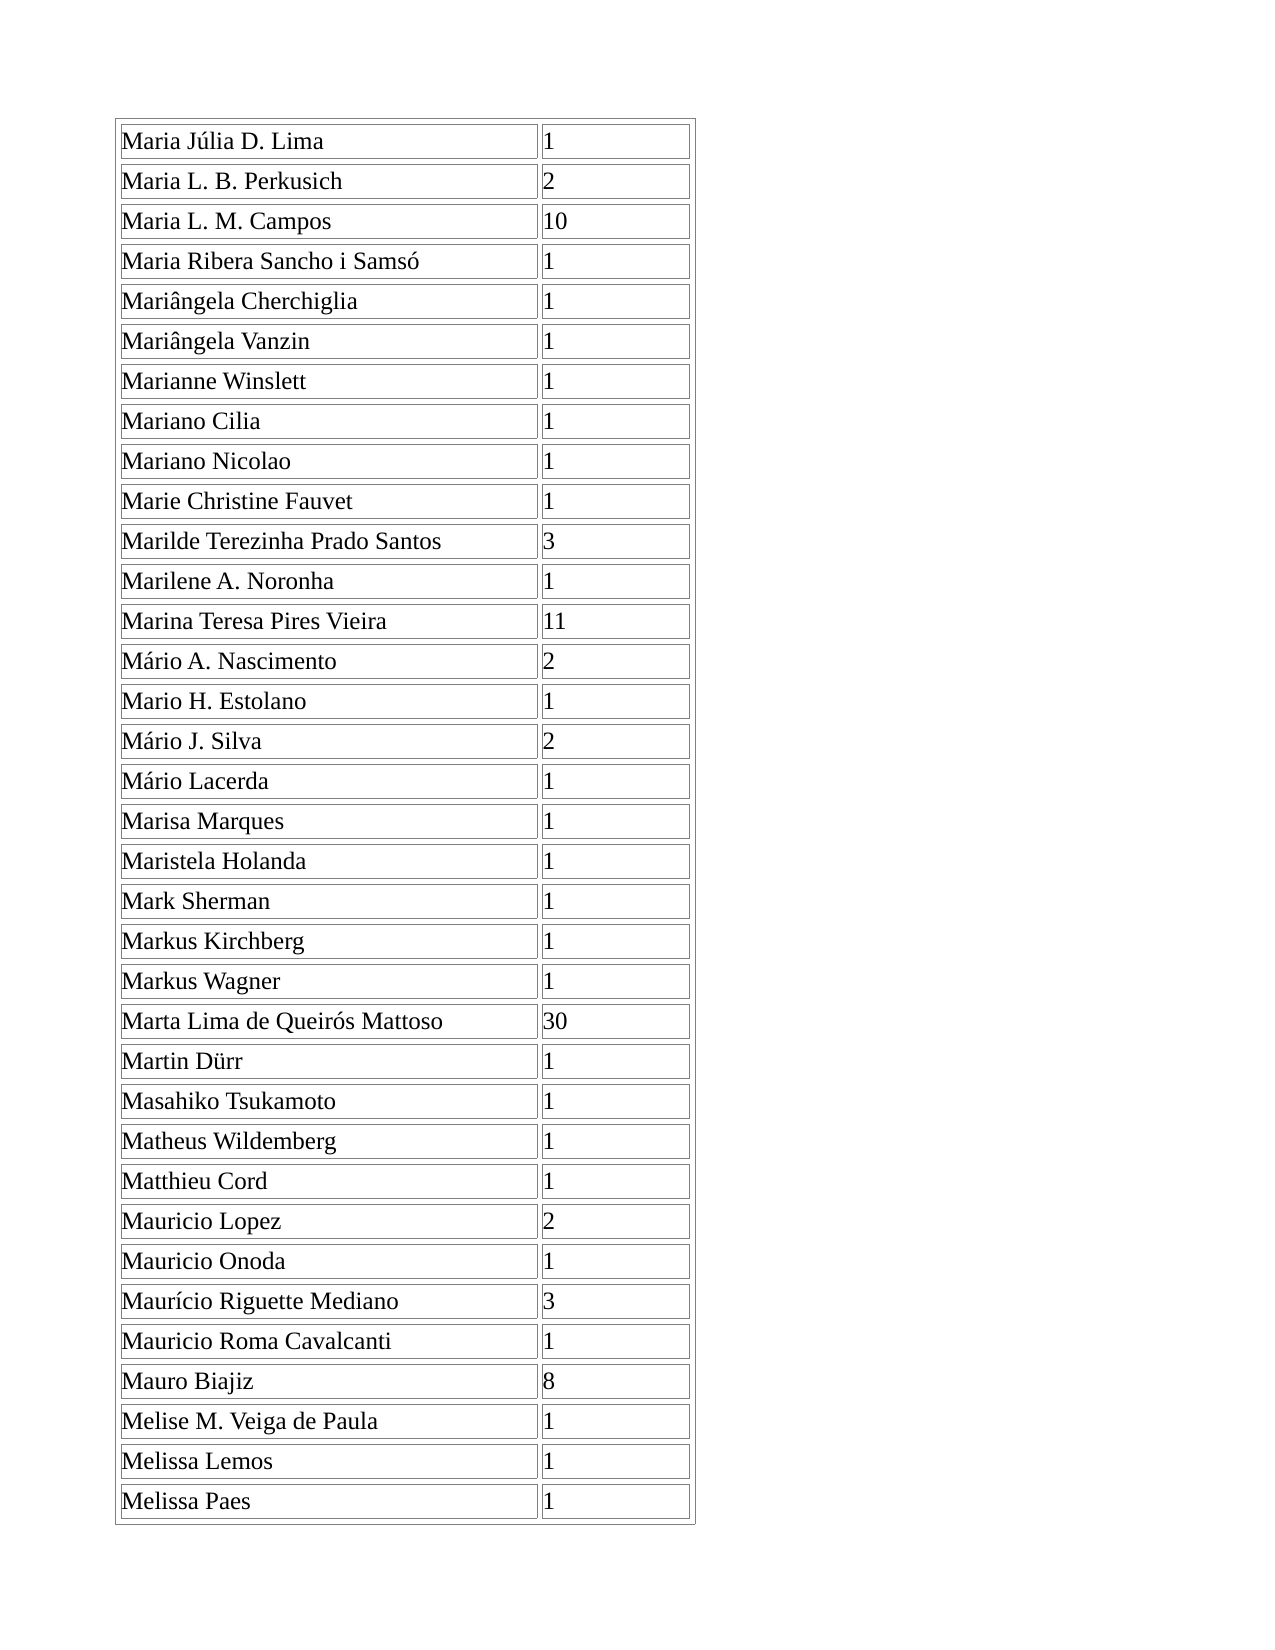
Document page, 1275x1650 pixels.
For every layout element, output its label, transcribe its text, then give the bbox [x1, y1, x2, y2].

table_cell 1 [539, 678, 692, 718]
table_cell Mário A. Nascimento [118, 638, 539, 678]
table_cell Mauricio Onoda [118, 1238, 539, 1278]
table_cell 30 [539, 998, 692, 1038]
table_cell Mario H. Estolano [118, 678, 539, 718]
table_cell Mark Sherman [118, 878, 539, 918]
table_cell Mariângela Vanzin [118, 318, 539, 358]
table_cell 1 [539, 318, 692, 358]
table_cell Matthieu Cord [118, 1158, 539, 1198]
table_cell Mauricio Lopez [118, 1198, 539, 1238]
table_cell 1 [539, 1318, 692, 1358]
table_cell Maristela Holanda [118, 838, 539, 878]
table_cell 1 [539, 398, 692, 438]
table_cell 1 [539, 1038, 692, 1078]
table_cell Marianne Winslett [118, 358, 539, 398]
table_cell Melissa Paes [118, 1478, 539, 1518]
table_cell Matheus Wildemberg [118, 1118, 539, 1158]
table_cell Mauricio Roma Cavalcanti [118, 1318, 539, 1358]
table_cell 11 [539, 598, 692, 638]
table_cell Maria L. B. Perkusich [118, 158, 539, 198]
table_cell Mariângela Cherchiglia [118, 278, 539, 318]
table_cell Marie Christine Fauvet [118, 478, 539, 518]
table_cell 1 [539, 119, 692, 158]
table_cell Marina Teresa Pires Vieira [118, 598, 539, 638]
table_cell 1 [539, 278, 692, 318]
table_cell Mariano Nicolao [118, 438, 539, 478]
table_cell 3 [539, 518, 692, 558]
table_cell 1 [539, 1118, 692, 1158]
table_cell 2 [539, 158, 692, 198]
table_cell Maria Ribera Sancho i Samsó [118, 238, 539, 278]
table_cell Melissa Lemos [118, 1438, 539, 1478]
table_cell Marilde Terezinha Prado Santos [118, 518, 539, 558]
table_cell Marisa Marques [118, 798, 539, 838]
table_cell Martin Dürr [118, 1038, 539, 1078]
table_cell 1 [539, 438, 692, 478]
table_cell 3 [539, 1278, 692, 1318]
table_cell 1 [539, 1438, 692, 1478]
table_cell 1 [539, 1398, 692, 1438]
table_cell 1 [539, 238, 692, 278]
table_cell 1 [539, 958, 692, 998]
table_cell Maurício Riguette Mediano [118, 1278, 539, 1318]
table_cell Melise M. Veiga de Paula [118, 1398, 539, 1438]
table_cell 1 [539, 798, 692, 838]
table_cell Maria L. M. Campos [118, 198, 539, 238]
table_cell 1 [539, 838, 692, 878]
table_cell 1 [539, 1078, 692, 1118]
table_cell Mauro Biajiz [118, 1358, 539, 1398]
table_cell 1 [539, 758, 692, 798]
table_cell Marilene A. Noronha [118, 558, 539, 598]
table_cell 10 [539, 198, 692, 238]
table_cell 1 [539, 1478, 692, 1518]
table_cell 2 [539, 718, 692, 758]
table_cell Masahiko Tsukamoto [118, 1078, 539, 1118]
table_cell 1 [539, 918, 692, 958]
table_cell 1 [539, 478, 692, 518]
table_cell 1 [539, 878, 692, 918]
table_cell 1 [539, 1158, 692, 1198]
table_cell Mariano Cilia [118, 398, 539, 438]
table_cell Marta Lima de Queirós Mattoso [118, 998, 539, 1038]
table_cell Markus Wagner [118, 958, 539, 998]
table_cell 1 [539, 558, 692, 598]
table_cell Mário J. Silva [118, 718, 539, 758]
table_cell 8 [539, 1358, 692, 1398]
table_cell 2 [539, 1198, 692, 1238]
table_cell Mário Lacerda [118, 758, 539, 798]
table_cell Maria Júlia D. Lima [118, 119, 539, 158]
table_cell 1 [539, 1238, 692, 1278]
table_cell Markus Kirchberg [118, 918, 539, 958]
table_cell 1 [539, 358, 692, 398]
table_cell 2 [539, 638, 692, 678]
